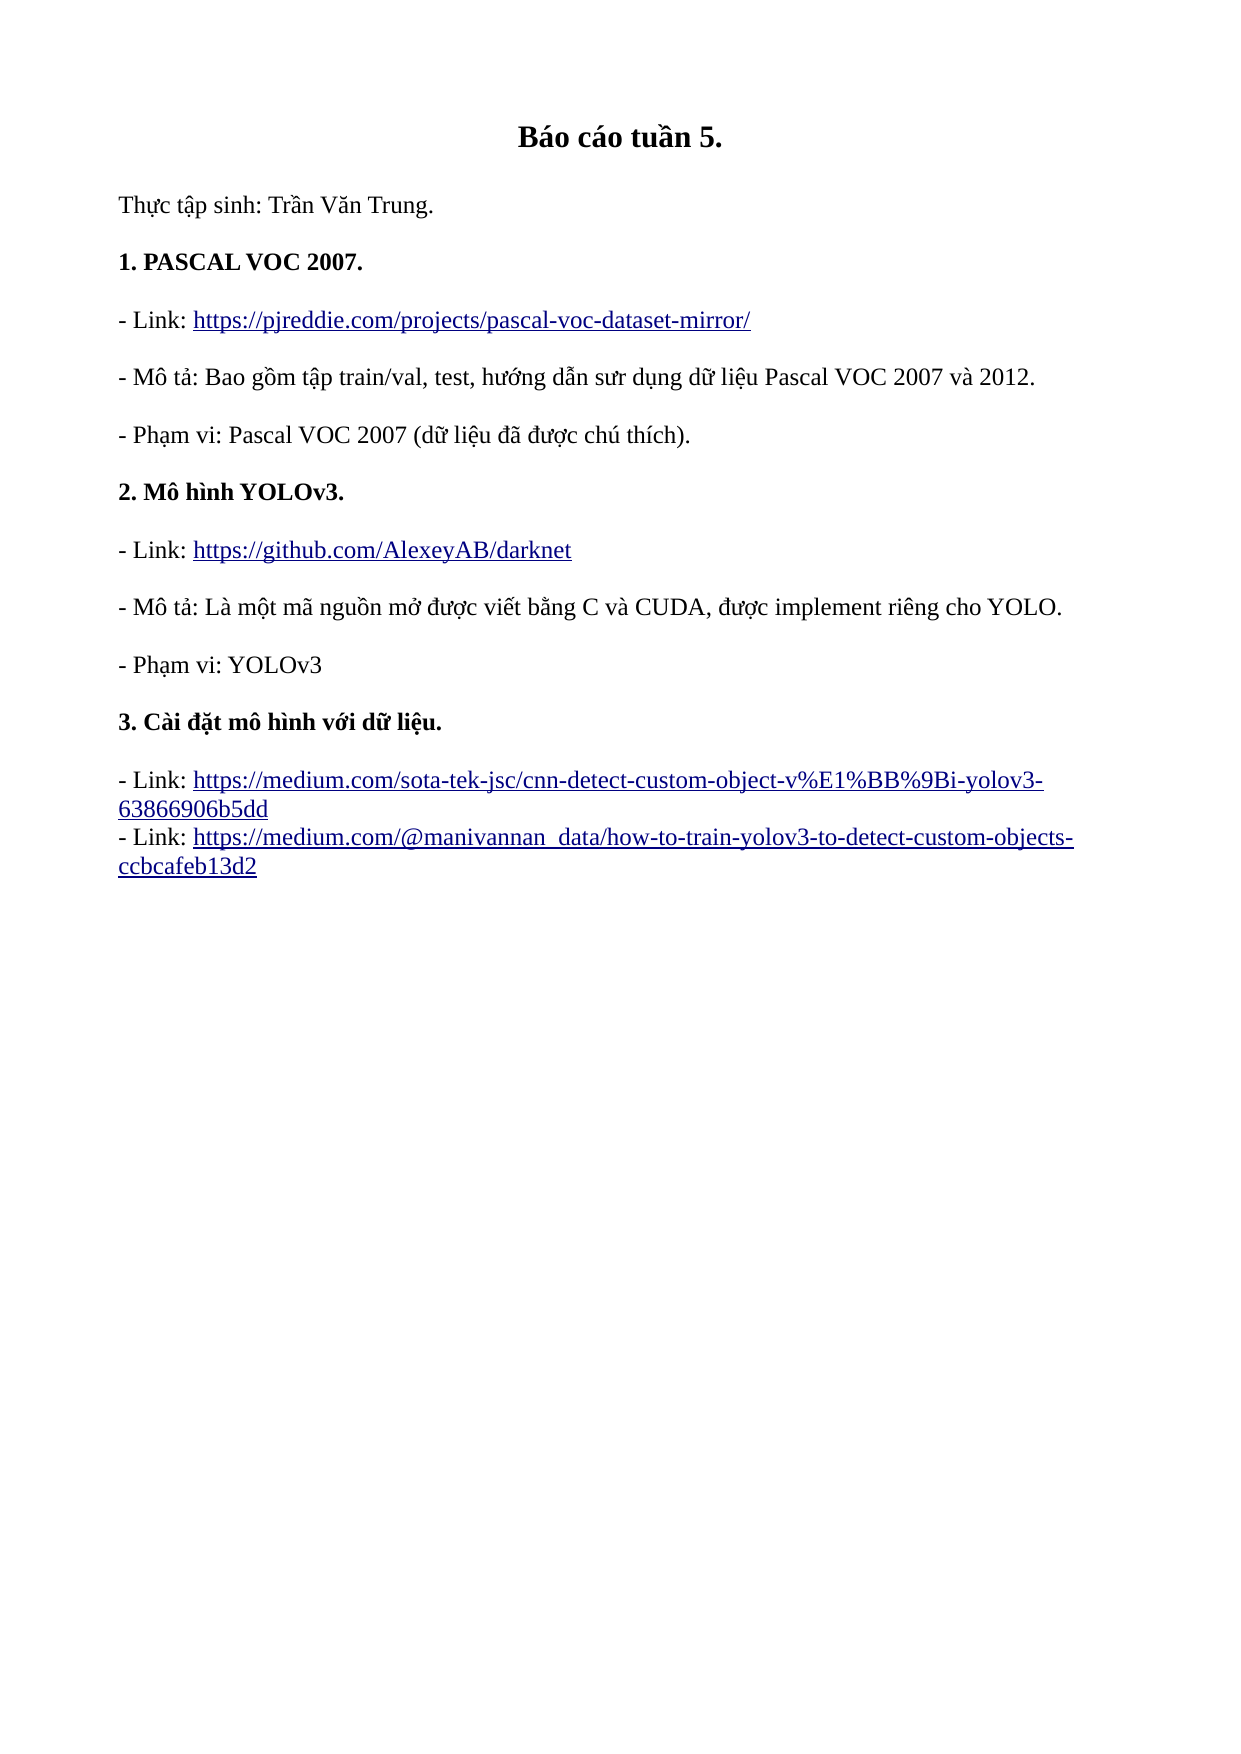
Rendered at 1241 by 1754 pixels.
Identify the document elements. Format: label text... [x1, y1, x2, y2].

text - Phạm vi: Pascal VOC 2007 (dữ liệu đã được chú thích). [118, 420, 1122, 449]
text - Mô tả: Bao gồm tập train/val, test, hướng dẫn sưr dụng dữ liệu Pascal VOC 2007 và 2012. [118, 362, 1122, 391]
text Báo cáo tuần 5. [118, 118, 1122, 154]
text Thực tập sinh: Trần Văn Trung. [118, 190, 1122, 219]
text 3. Cài đặt mô hình với dữ liệu. [118, 707, 1122, 736]
text - Phạm vi: YOLOv3 [118, 650, 1122, 679]
text - Link: https://medium.com/@manivannan_data/how-to-train-yolov3-to-detect-custom-objects-ccbcafeb13d2 [118, 822, 1122, 880]
text - Link: https://medium.com/sota-tek-jsc/cnn-detect-custom-object-v%E1%BB%9Bi-yolov3-63866906b5dd [118, 765, 1122, 822]
text - Mô tả: Là một mã nguồn mở được viết bằng C và CUDA, được implement riêng cho YOLO. [118, 592, 1122, 621]
text 2. Mô hình YOLOv3. [118, 477, 1122, 506]
text - Link: https://github.com/AlexeyAB/darknet [118, 535, 1122, 564]
text 1. PASCAL VOC 2007. [118, 247, 1122, 276]
text - Link: https://pjreddie.com/projects/pascal-voc-dataset-mirror/ [118, 305, 1122, 334]
